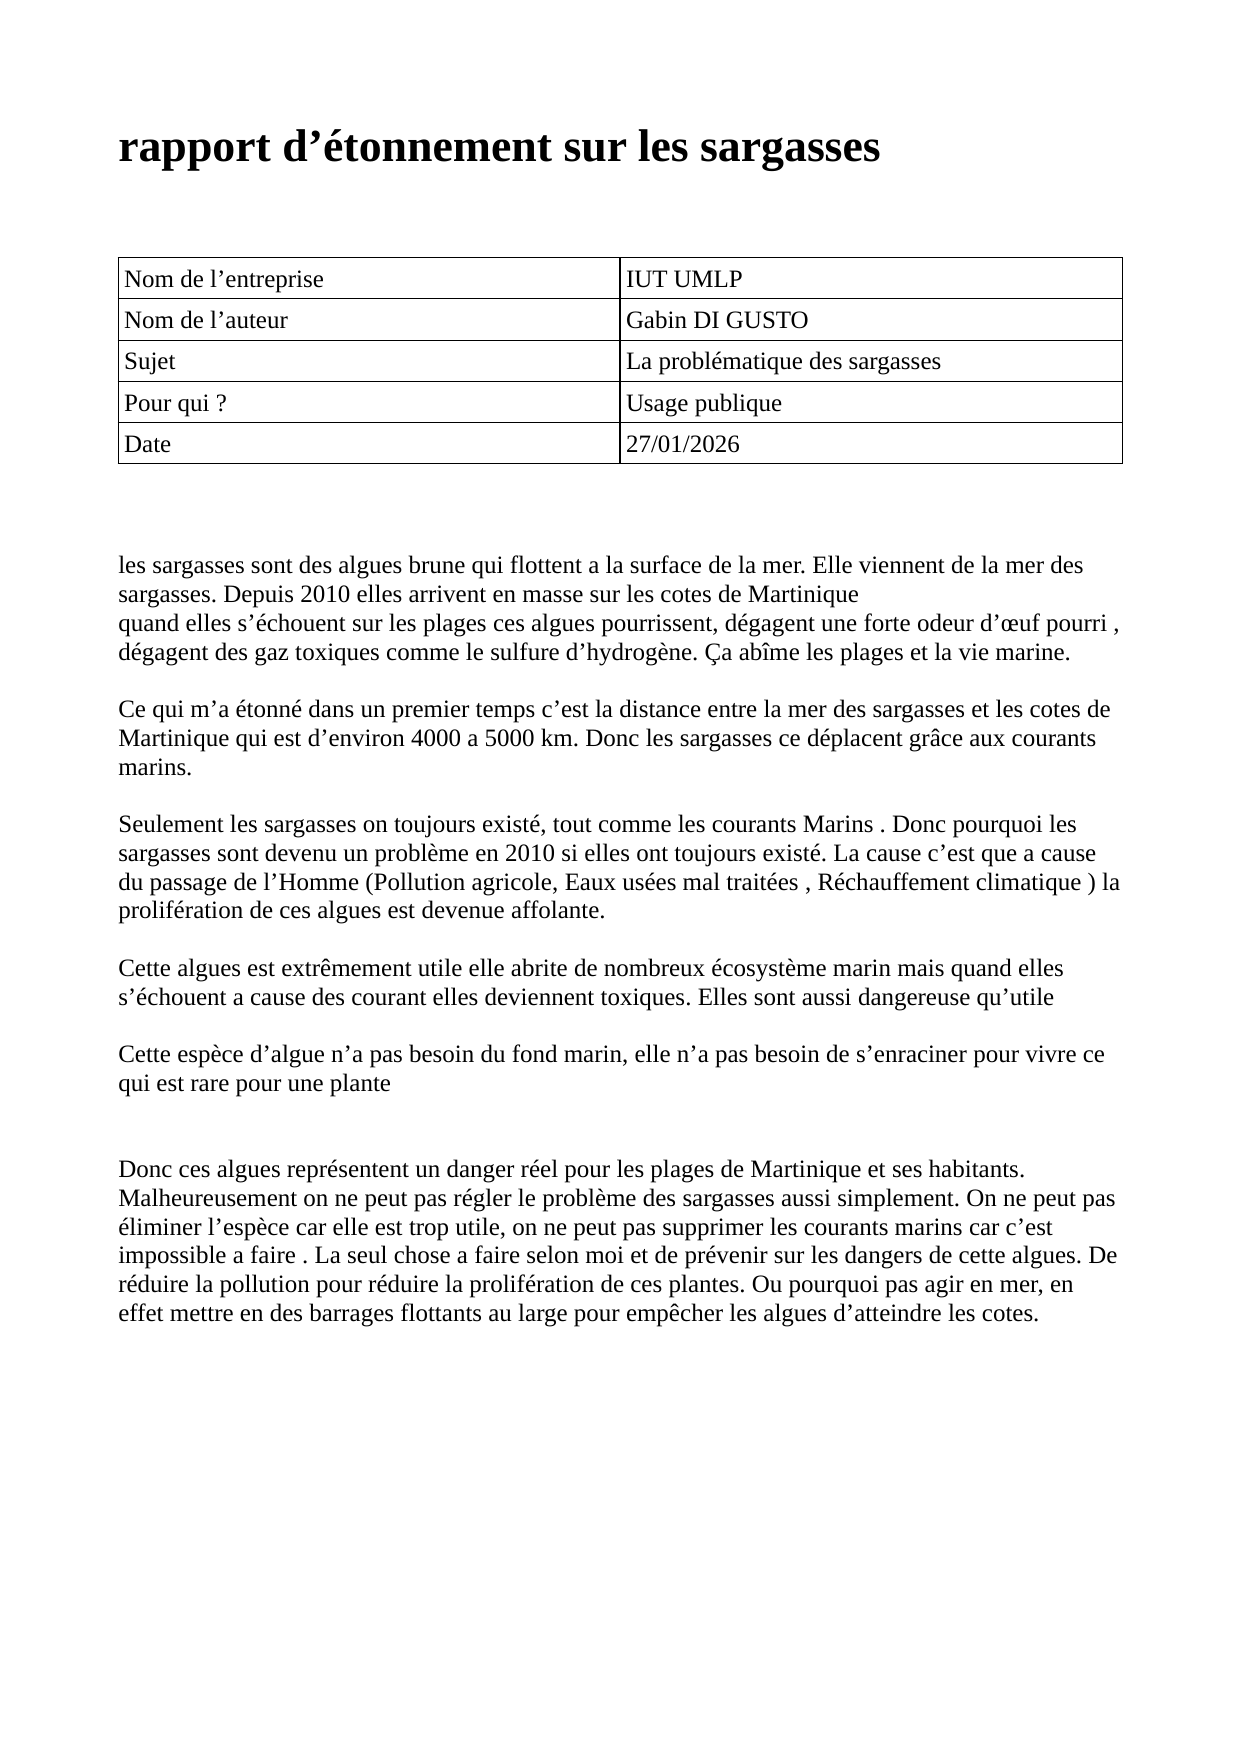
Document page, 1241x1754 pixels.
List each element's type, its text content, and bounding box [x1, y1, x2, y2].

table_cell Sujet [119, 341, 619, 381]
text Cette espèce d’algue n’a pas besoin du fond marin, elle n’a pas besoin de s’enraciner pour vivre ce qui est rare pour une plante [118, 1039, 1122, 1097]
table_cell Gabin DI GUSTO [621, 299, 1122, 339]
text Malheureusement on ne peut pas régler le problème des sargasses aussi simplement. On ne peut pas éliminer l’espèce car elle est trop utile, on ne peut pas supprimer les courants marins car c’est impossible a faire . La seul chose a faire selon moi et de prévenir sur les dangers de cette algues. De réduire la pollution pour réduire la prolifération de ces plantes. Ou pourquoi pas agir en mer, en effet mettre en des barrages flottants au large pour empêcher les algues d’atteindre les cotes. [118, 1183, 1122, 1327]
text Ce qui m’a étonné dans un premier temps c’est la distance entre la mer des sargasses et les cotes de Martinique qui est d’environ 4000 a 5000 km. Donc les sargasses ce déplacent grâce aux courants marins. [118, 694, 1122, 781]
text quand elles s’échouent sur les plages ces algues pourrissent, dégagent une forte odeur d’œuf pourri , dégagent des gaz toxiques comme le sulfure d’hydrogène. Ça abîme les plages et la vie marine. [118, 608, 1122, 666]
text Seulement les sargasses on toujours existé, tout comme les courants Marins . Donc pourquoi les sargasses sont devenu un problème en 2010 si elles ont toujours existé. La cause c’est que a cause du passage de l’Homme (Pollution agricole, Eaux usées mal traitées , Réchauffement climatique ) la prolifération de ces algues est devenue affolante. [118, 809, 1122, 924]
table_cell Usage publique [621, 382, 1122, 422]
table_cell La problématique des sargasses [621, 341, 1122, 381]
text Donc ces algues représentent un danger réel pour les plages de Martinique et ses habitants. [118, 1154, 1122, 1183]
table_cell Date [119, 423, 619, 463]
table_cell Pour qui ? [119, 382, 619, 422]
table_header IUT UMLP [621, 258, 1122, 298]
text les sargasses sont des algues brune qui flottent a la surface de la mer. Elle viennent de la mer des sargasses. Depuis 2010 elles arrivent en masse sur les cotes de Martinique [118, 551, 1122, 608]
table_header Nom de l’entreprise [119, 258, 619, 298]
table_cell 27/01/2026 [621, 423, 1122, 463]
text rapport d’étonnement sur les sargasses [118, 118, 1122, 171]
text Cette algues est extrêmement utile elle abrite de nombreux écosystème marin mais quand elles s’échouent a cause des courant elles deviennent toxiques. Elles sont aussi dangereuse qu’utile [118, 953, 1122, 1011]
table_cell Nom de l’auteur [119, 299, 619, 339]
